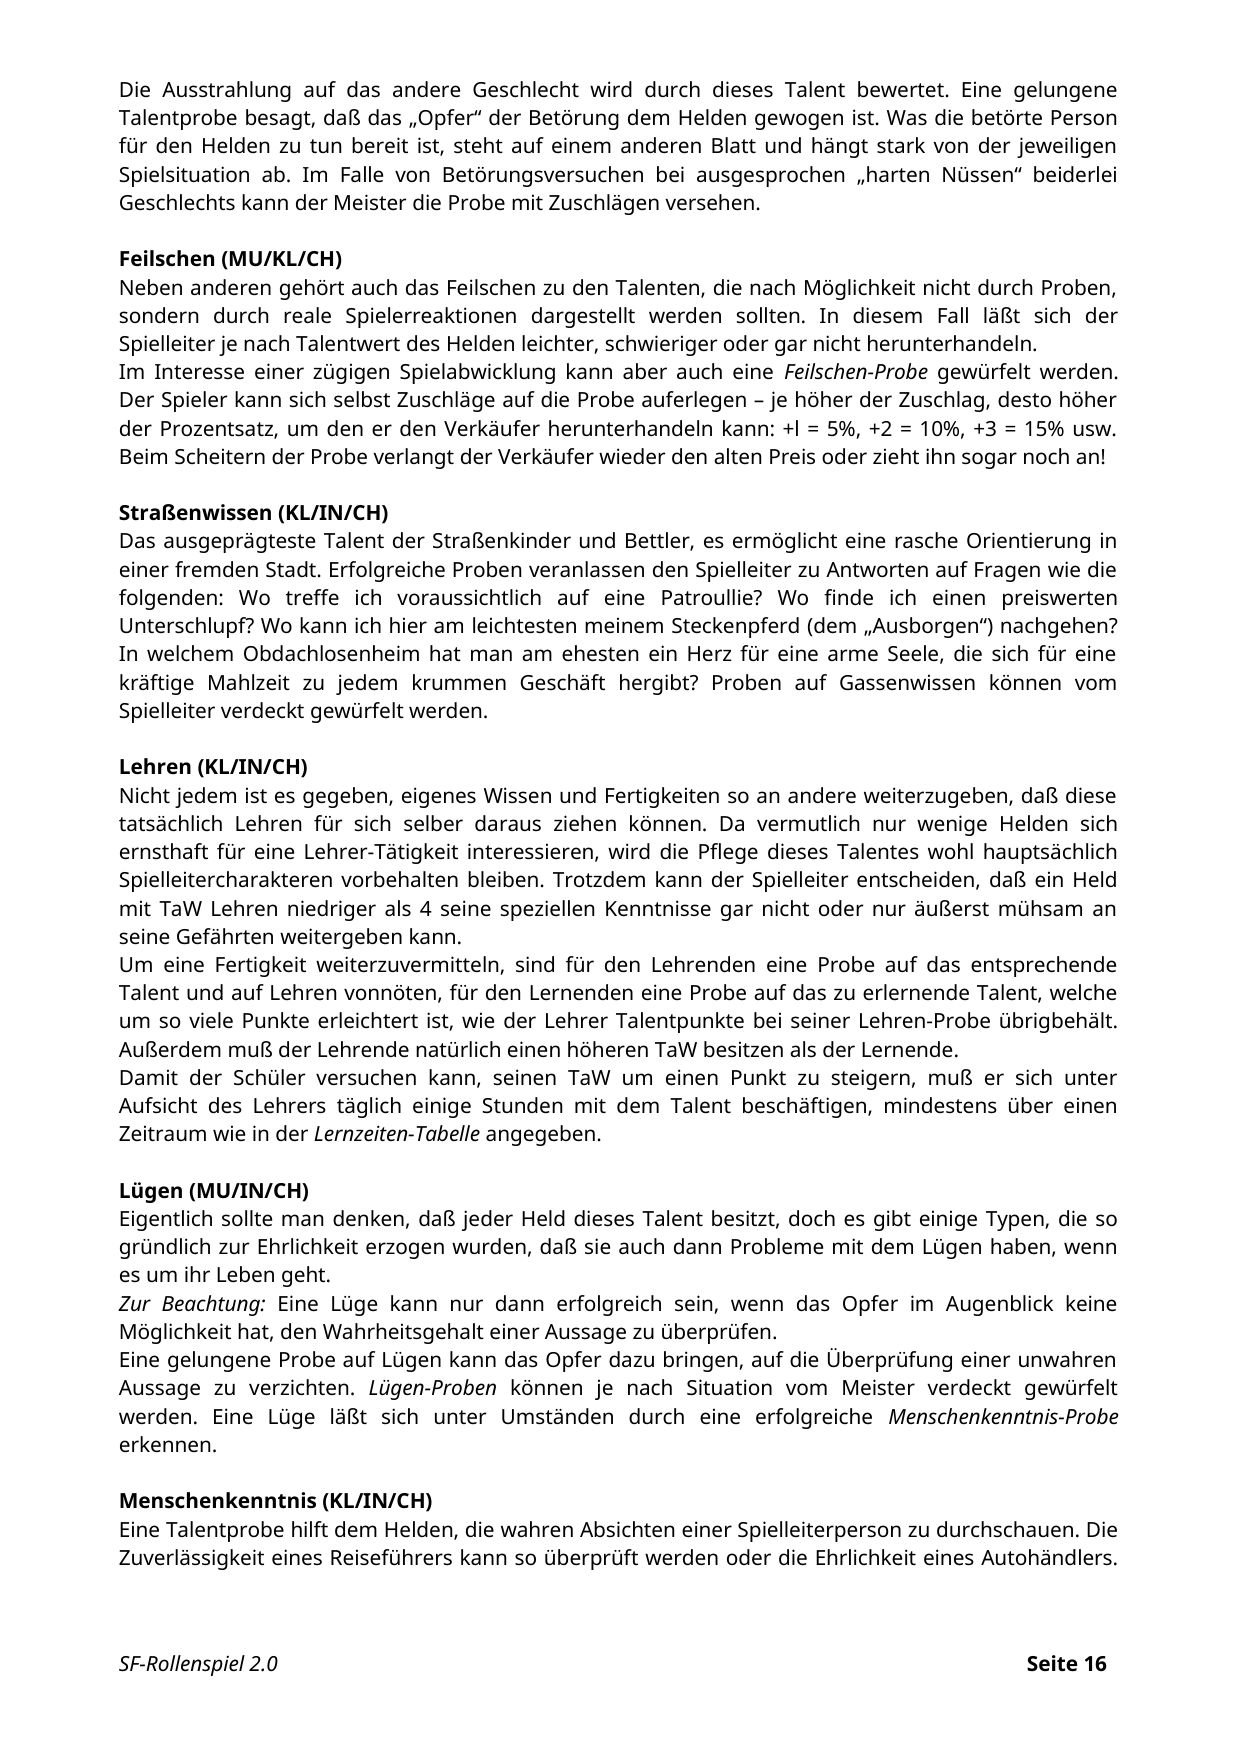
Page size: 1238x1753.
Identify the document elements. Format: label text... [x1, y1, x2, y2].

text Eigentlich sollte man denken, daß jeder Held dieses Talent besitzt, doch es gibt einige Typen, die so gründlich zur Ehrlichkeit erzogen wurden, daß sie auch dann Probleme mit dem Lügen haben, wenn es um ihr Leben geht. [119, 1204, 1119, 1289]
text Feilschen (MU/KL/CH) [119, 244, 1119, 273]
text Neben anderen gehört auch das Feilschen zu den Talenten, die nach Möglichkeit nicht durch Proben, sondern durch reale Spielerreaktionen dargestellt werden sollten. In diesem Fall läßt sich der Spielleiter je nach Talentwert des Helden leichter, schwieriger oder gar nicht herunterhandeln. [119, 273, 1119, 357]
text Die Ausstrahlung auf das andere Geschlecht wird durch dieses Talent bewertet. Eine gelungene Talentprobe besagt, daß das „Opfer“ der Betörung dem Helden gewogen ist. Was die betörte Person für den Helden zu tun bereit ist, steht auf einem anderen Blatt und hängt stark von der jeweiligen Spielsituation ab. Im Falle von Betörungsversuchen bei ausgesprochen „harten Nüssen“ beiderlei Geschlechts kann der Meister die Probe mit Zuschlägen versehen. [119, 75, 1119, 216]
text Eine gelungene Probe auf Lügen kann das Opfer dazu bringen, auf die Überprüfung einer unwahren Aussage zu verzichten. Lügen-Proben können je nach Situation vom Meister verdeckt gewürfelt werden. Eine Lüge läßt sich unter Umständen durch eine erfolgreiche Menschenkenntnis-Probe erkennen. [119, 1345, 1119, 1458]
text Lehren (KL/IN/CH) [119, 752, 1119, 781]
text Damit der Schüler versuchen kann, seinen TaW um einen Punkt zu steigern, muß er sich unter Aufsicht des Lehrers täglich einige Stunden mit dem Talent beschäftigen, mindestens über einen Zeitraum wie in der Lernzeiten-Tabelle angegeben. [119, 1063, 1119, 1148]
text Um eine Fertigkeit weiterzuvermitteln, sind für den Lehrenden eine Probe auf das entsprechende Talent und auf Lehren vonnöten, für den Lernenden eine Probe auf das zu erlernende Talent, welche um so viele Punkte erleichtert ist, wie der Lehrer Talentpunkte bei seiner Lehren-Probe übrigbehält. Außerdem muß der Lehrende natürlich einen höheren TaW besitzen als der Lernende. [119, 950, 1119, 1063]
text Im Interesse einer zügigen Spielabwicklung kann aber auch eine Feilschen-Probe gewürfelt werden. Der Spieler kann sich selbst Zuschläge auf die Probe auferlegen – je höher der Zuschlag, desto höher der Prozentsatz, um den er den Verkäufer herunterhandeln kann: +l = 5%, +2 = 10%, +3 = 15% usw. Beim Scheitern der Probe verlangt der Verkäufer wieder den alten Preis oder zieht ihn sogar noch an! [119, 357, 1119, 470]
text Nicht jedem ist es gegeben, eigenes Wissen und Fertigkeiten so an andere weiterzugeben, daß diese tatsächlich Lehren für sich selber daraus ziehen können. Da vermutlich nur wenige Helden sich ernsthaft für eine Lehrer-Tätigkeit interessieren, wird die Pflege dieses Talentes wohl hauptsächlich Spielleitercharakteren vorbehalten bleiben. Trotzdem kann der Spielleiter entscheiden, daß ein Held mit TaW Lehren niedriger als 4 seine speziellen Kenntnisse gar nicht oder nur äußerst mühsam an seine Gefährten weitergeben kann. [119, 781, 1119, 950]
text Das ausgeprägteste Talent der Straßenkinder und Bettler, es ermöglicht eine rasche Orientierung in einer fremden Stadt. Erfolgreiche Proben veranlassen den Spielleiter zu Antworten auf Fragen wie die folgenden: Wo treffe ich voraussichtlich auf eine Patroullie? Wo finde ich einen preiswerten Unterschlupf? Wo kann ich hier am leichtesten meinem Steckenpferd (dem „Ausborgen“) nachgehen? In welchem Obdachlosenheim hat man am ehesten ein Herz für eine arme Seele, die sich für eine kräftige Mahlzeit zu jedem krummen Geschäft hergibt? Proben auf Gassenwissen können vom Spielleiter verdeckt gewürfelt werden. [119, 527, 1119, 724]
text Eine Talentprobe hilft dem Helden, die wahren Absichten einer Spielleiterperson zu durchschauen. Die Zuverlässigkeit eines Reiseführers kann so überprüft werden oder die Ehrlichkeit eines Autohändlers. [119, 1515, 1119, 1571]
text Zur Beachtung: Eine Lüge kann nur dann erfolgreich sein, wenn das Opfer im Augenblick keine Möglichkeit hat, den Wahrheitsgehalt einer Aussage zu überprüfen. [119, 1289, 1119, 1345]
text Menschenkenntnis (KL/IN/CH) [119, 1486, 1119, 1515]
text Lügen (MU/IN/CH) [119, 1176, 1119, 1204]
text Straßenwissen (KL/IN/CH) [119, 498, 1119, 527]
